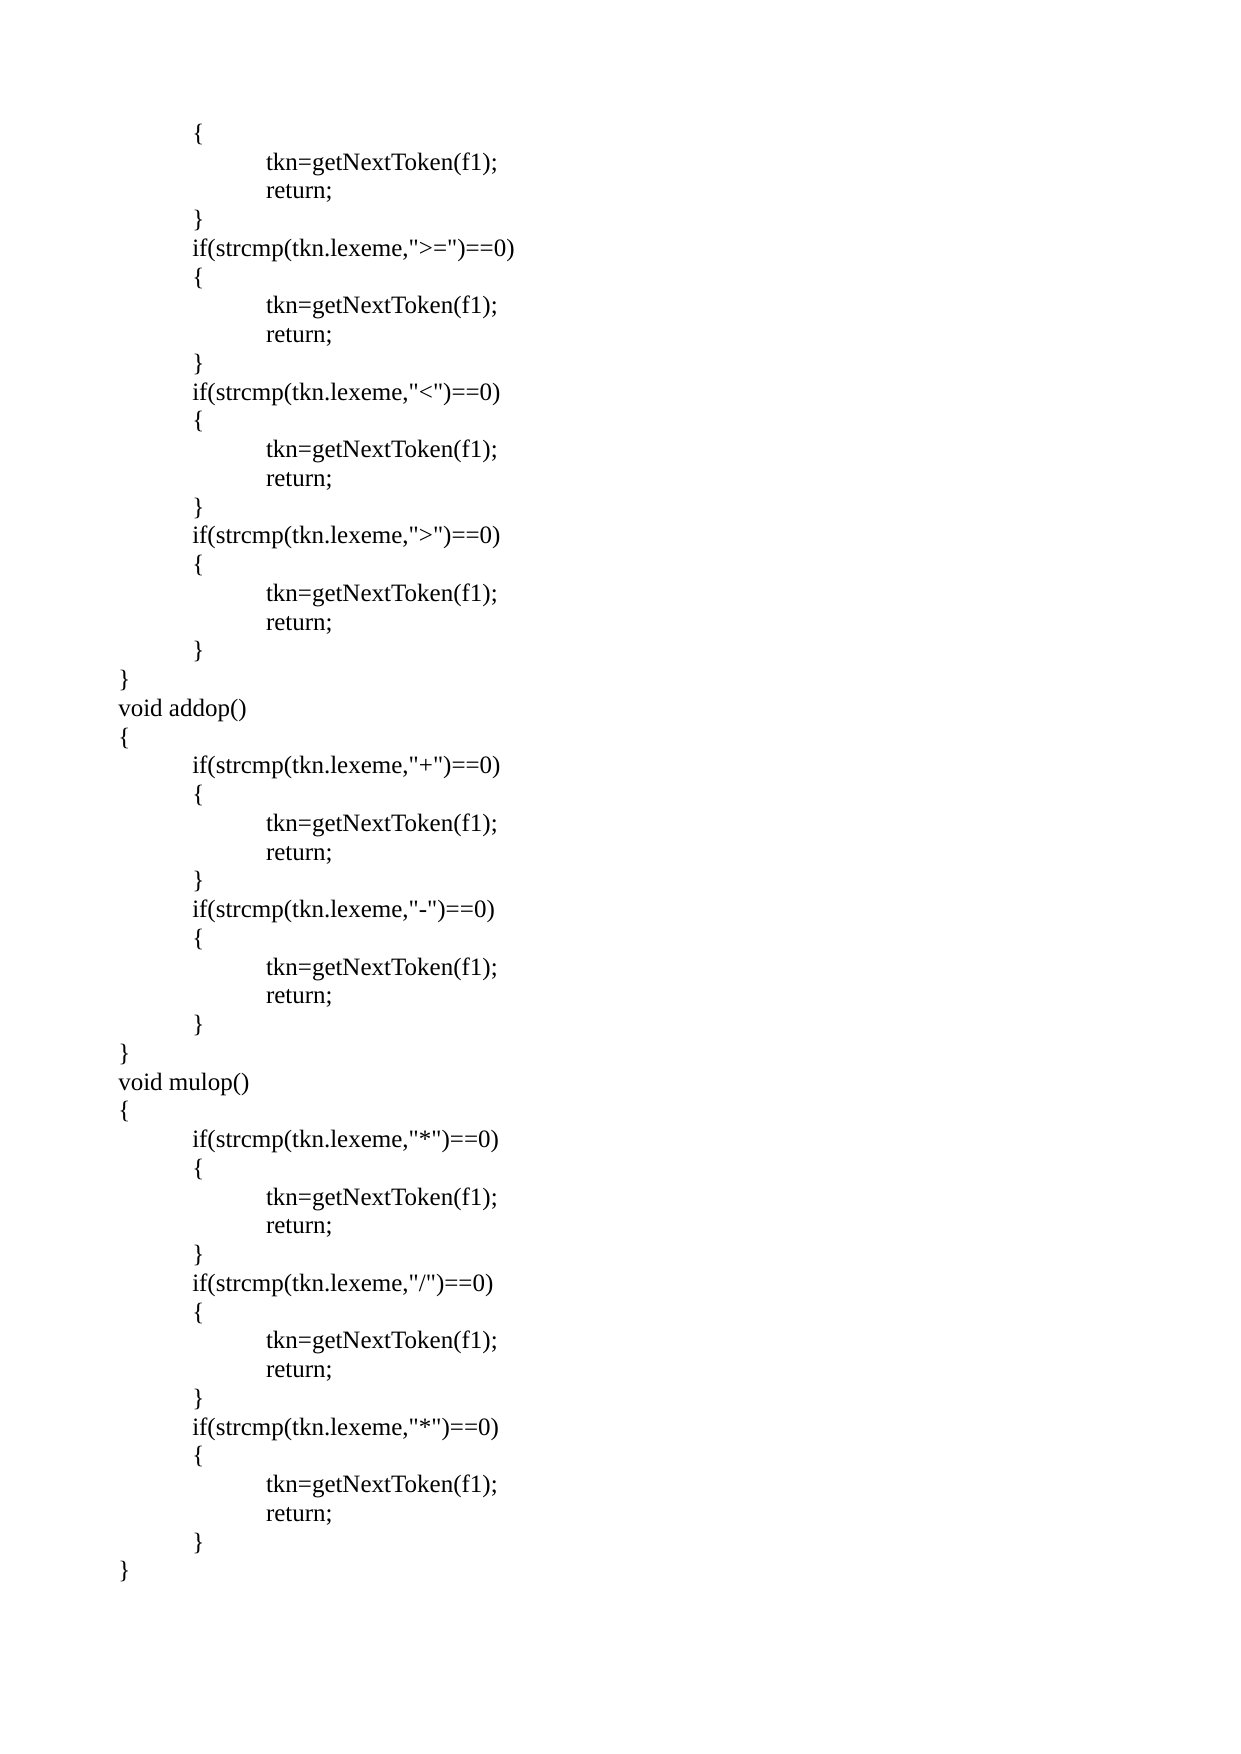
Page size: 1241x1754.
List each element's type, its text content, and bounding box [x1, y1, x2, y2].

text return; [118, 319, 1122, 348]
text tkn=getNextToken(f1); [118, 952, 1122, 981]
text return; [118, 463, 1122, 492]
text if(strcmp(tkn.lexeme,"-")==0) [118, 894, 1122, 923]
text } [118, 348, 1122, 377]
text } [118, 204, 1122, 233]
text { [118, 406, 1122, 434]
text } [118, 1239, 1122, 1268]
text if(strcmp(tkn.lexeme,"<")==0) [118, 377, 1122, 406]
text } [118, 492, 1122, 521]
text tkn=getNextToken(f1); [118, 808, 1122, 837]
text { [118, 262, 1122, 291]
text } [118, 1527, 1122, 1556]
text if(strcmp(tkn.lexeme,"/")==0) [118, 1268, 1122, 1297]
text tkn=getNextToken(f1); [118, 434, 1122, 463]
text if(strcmp(tkn.lexeme,"+")==0) [118, 751, 1122, 779]
text { [118, 1096, 1122, 1124]
text return; [118, 1354, 1122, 1383]
text } [118, 1009, 1122, 1038]
text } [118, 1383, 1122, 1412]
text return; [118, 176, 1122, 204]
text } [118, 1038, 1122, 1067]
text if(strcmp(tkn.lexeme,"*")==0) [118, 1124, 1122, 1153]
text void mulop() [118, 1067, 1122, 1096]
text if(strcmp(tkn.lexeme,">")==0) [118, 521, 1122, 549]
text { [118, 549, 1122, 578]
text } [118, 866, 1122, 894]
text { [118, 779, 1122, 808]
text } [118, 664, 1122, 693]
text { [118, 1441, 1122, 1469]
text return; [118, 1211, 1122, 1239]
text tkn=getNextToken(f1); [118, 1469, 1122, 1498]
text if(strcmp(tkn.lexeme,"*")==0) [118, 1412, 1122, 1441]
text } [118, 636, 1122, 664]
text return; [118, 607, 1122, 636]
text { [118, 118, 1122, 147]
text { [118, 722, 1122, 751]
text return; [118, 837, 1122, 866]
text return; [118, 1498, 1122, 1527]
text tkn=getNextToken(f1); [118, 578, 1122, 607]
text { [118, 923, 1122, 952]
text tkn=getNextToken(f1); [118, 1326, 1122, 1354]
text return; [118, 981, 1122, 1009]
text tkn=getNextToken(f1); [118, 147, 1122, 176]
text void addop() [118, 693, 1122, 722]
text if(strcmp(tkn.lexeme,">=")==0) [118, 233, 1122, 262]
text tkn=getNextToken(f1); [118, 1182, 1122, 1211]
text } [118, 1556, 1122, 1584]
text tkn=getNextToken(f1); [118, 291, 1122, 319]
text { [118, 1153, 1122, 1182]
text { [118, 1297, 1122, 1326]
